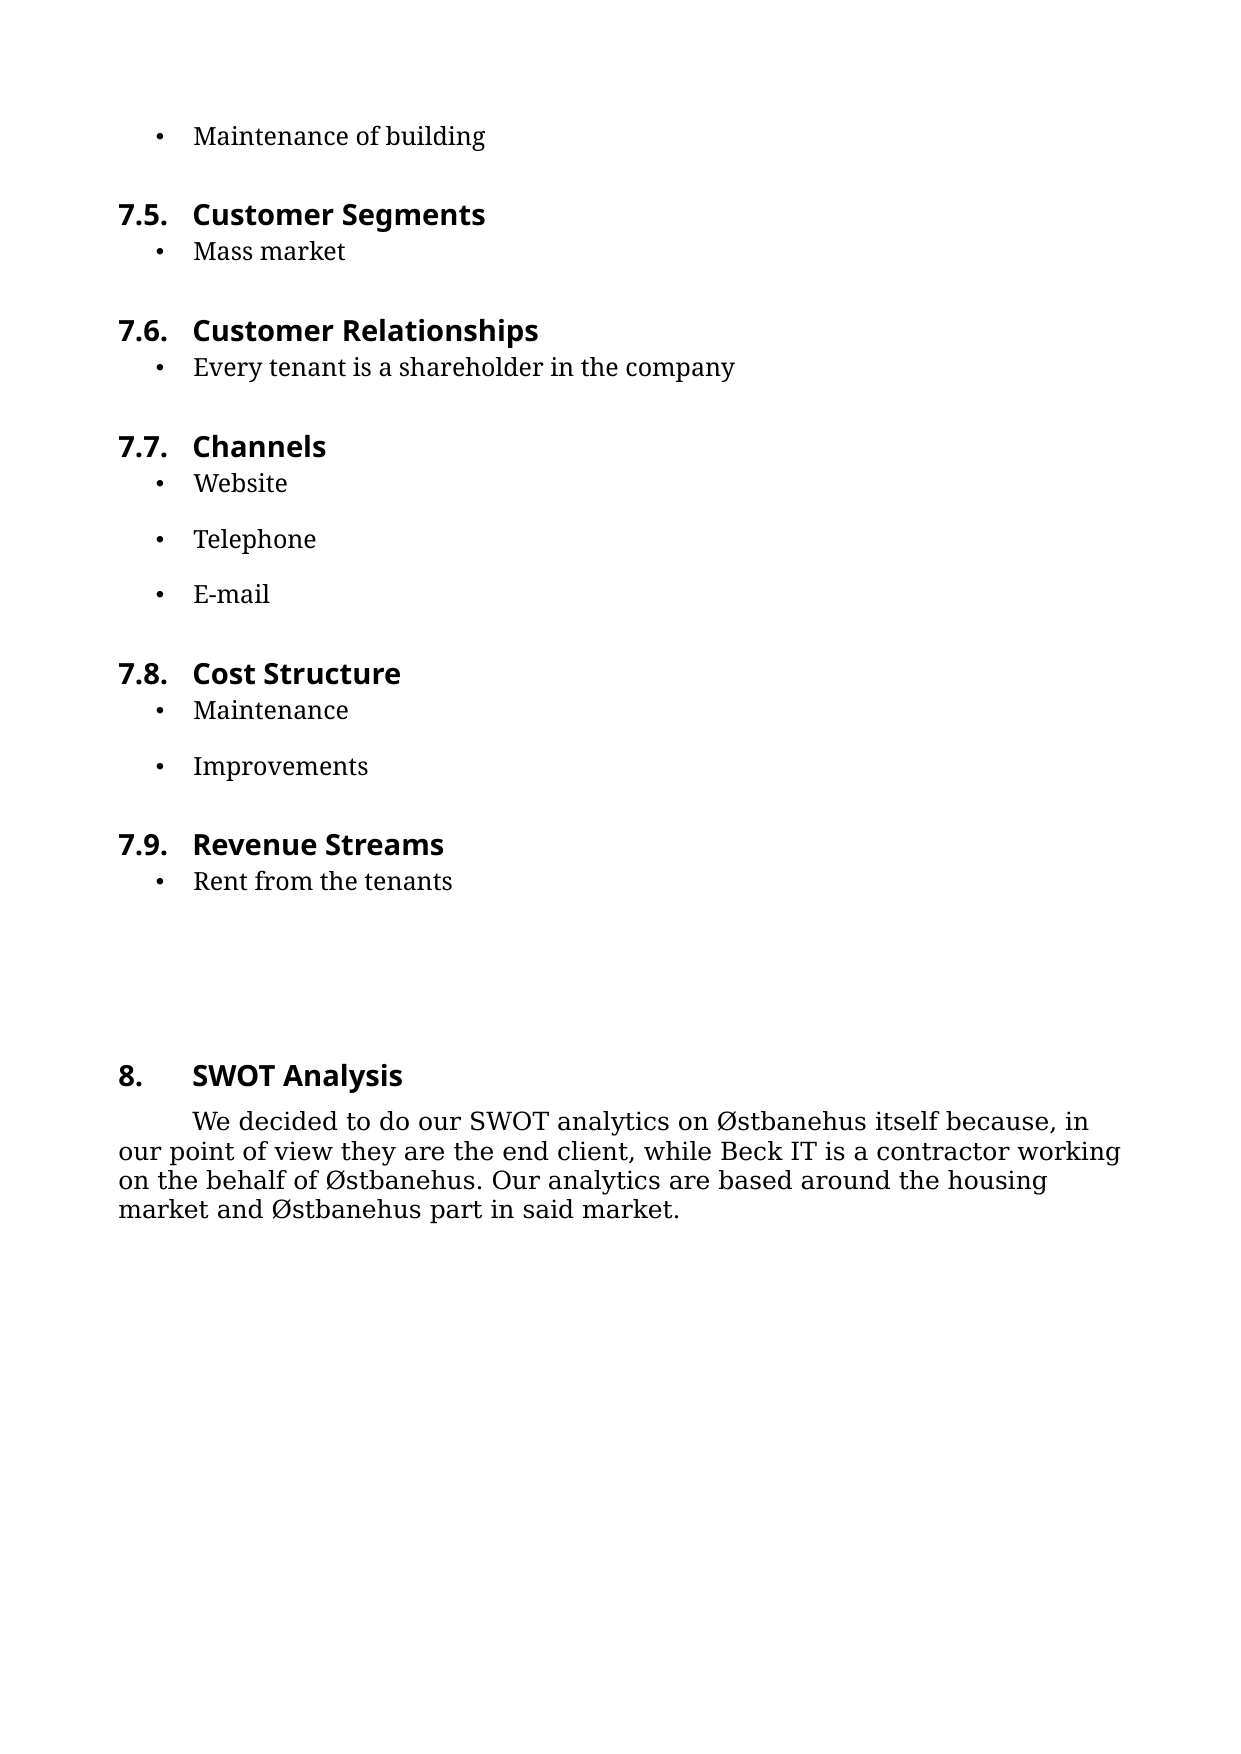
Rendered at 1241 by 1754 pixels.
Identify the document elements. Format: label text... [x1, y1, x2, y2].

subtitle Cost Structure [118, 653, 1122, 693]
subtitle Customer Segments [118, 194, 1122, 234]
subtitle SWOT Analysis [118, 1055, 1122, 1095]
list Improvements [156, 748, 1122, 782]
list Maintenance of building [156, 118, 1122, 152]
list Mass market [156, 234, 1122, 268]
text We decided to do our SWOT analytics on Østbanehus itself because, in our point of view they are the end client, while Beck IT is a contractor working on the behalf of Østbanehus. Our analytics are based around the housing market and Østbanehus part in said market. [118, 1107, 1122, 1224]
subtitle Customer Relationships [118, 310, 1122, 350]
list Website [156, 466, 1122, 500]
subtitle Revenue Streams [118, 824, 1122, 864]
subtitle Channels [118, 426, 1122, 466]
list Telephone [156, 521, 1122, 555]
list Rent from the tenants [156, 864, 1122, 898]
list E-mail [156, 577, 1122, 611]
list Every tenant is a shareholder in the company [156, 350, 1122, 384]
list Maintenance [156, 693, 1122, 727]
